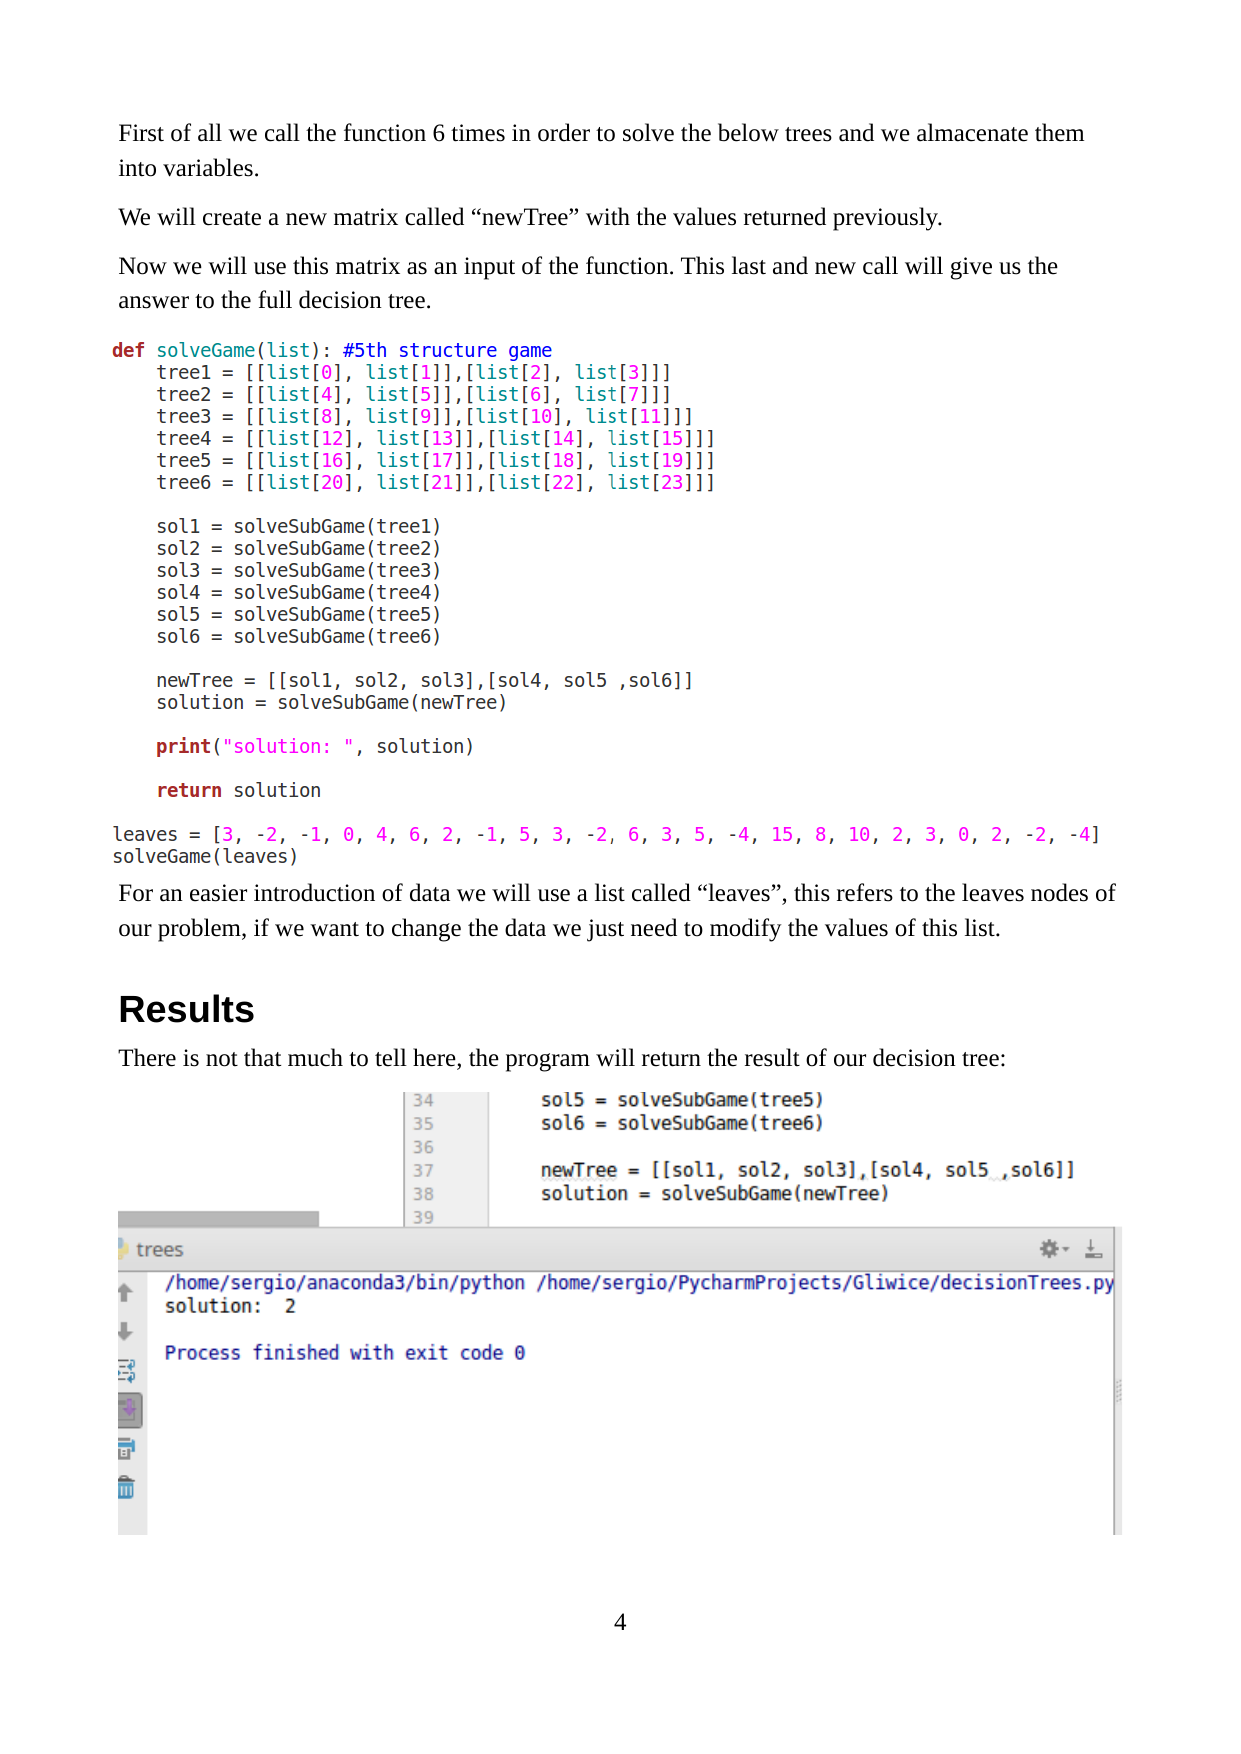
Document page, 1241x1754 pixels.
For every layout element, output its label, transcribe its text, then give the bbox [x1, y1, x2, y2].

text First of all we call the function 6 times in order to solve the below trees and we almacenate them into variables. [118, 118, 1122, 181]
text For an easier introduction of data we will use a list called “leaves”, this refers to the leaves nodes of our problem, if we want to change the data we just need to modify the values of this list. [118, 334, 1122, 941]
text We will create a new matrix called “newTree” with the values returned previously. [118, 202, 1122, 230]
picture [110, 332, 1115, 873]
text There is not that much to tell here, the program will return the result of our decision tree: [118, 1043, 1122, 1072]
picture [118, 1092, 1123, 1535]
text Now we will use this matrix as an input of the function. This last and new call will give us the answer to the full decision tree. [118, 251, 1122, 314]
subtitle Results [118, 987, 1122, 1030]
